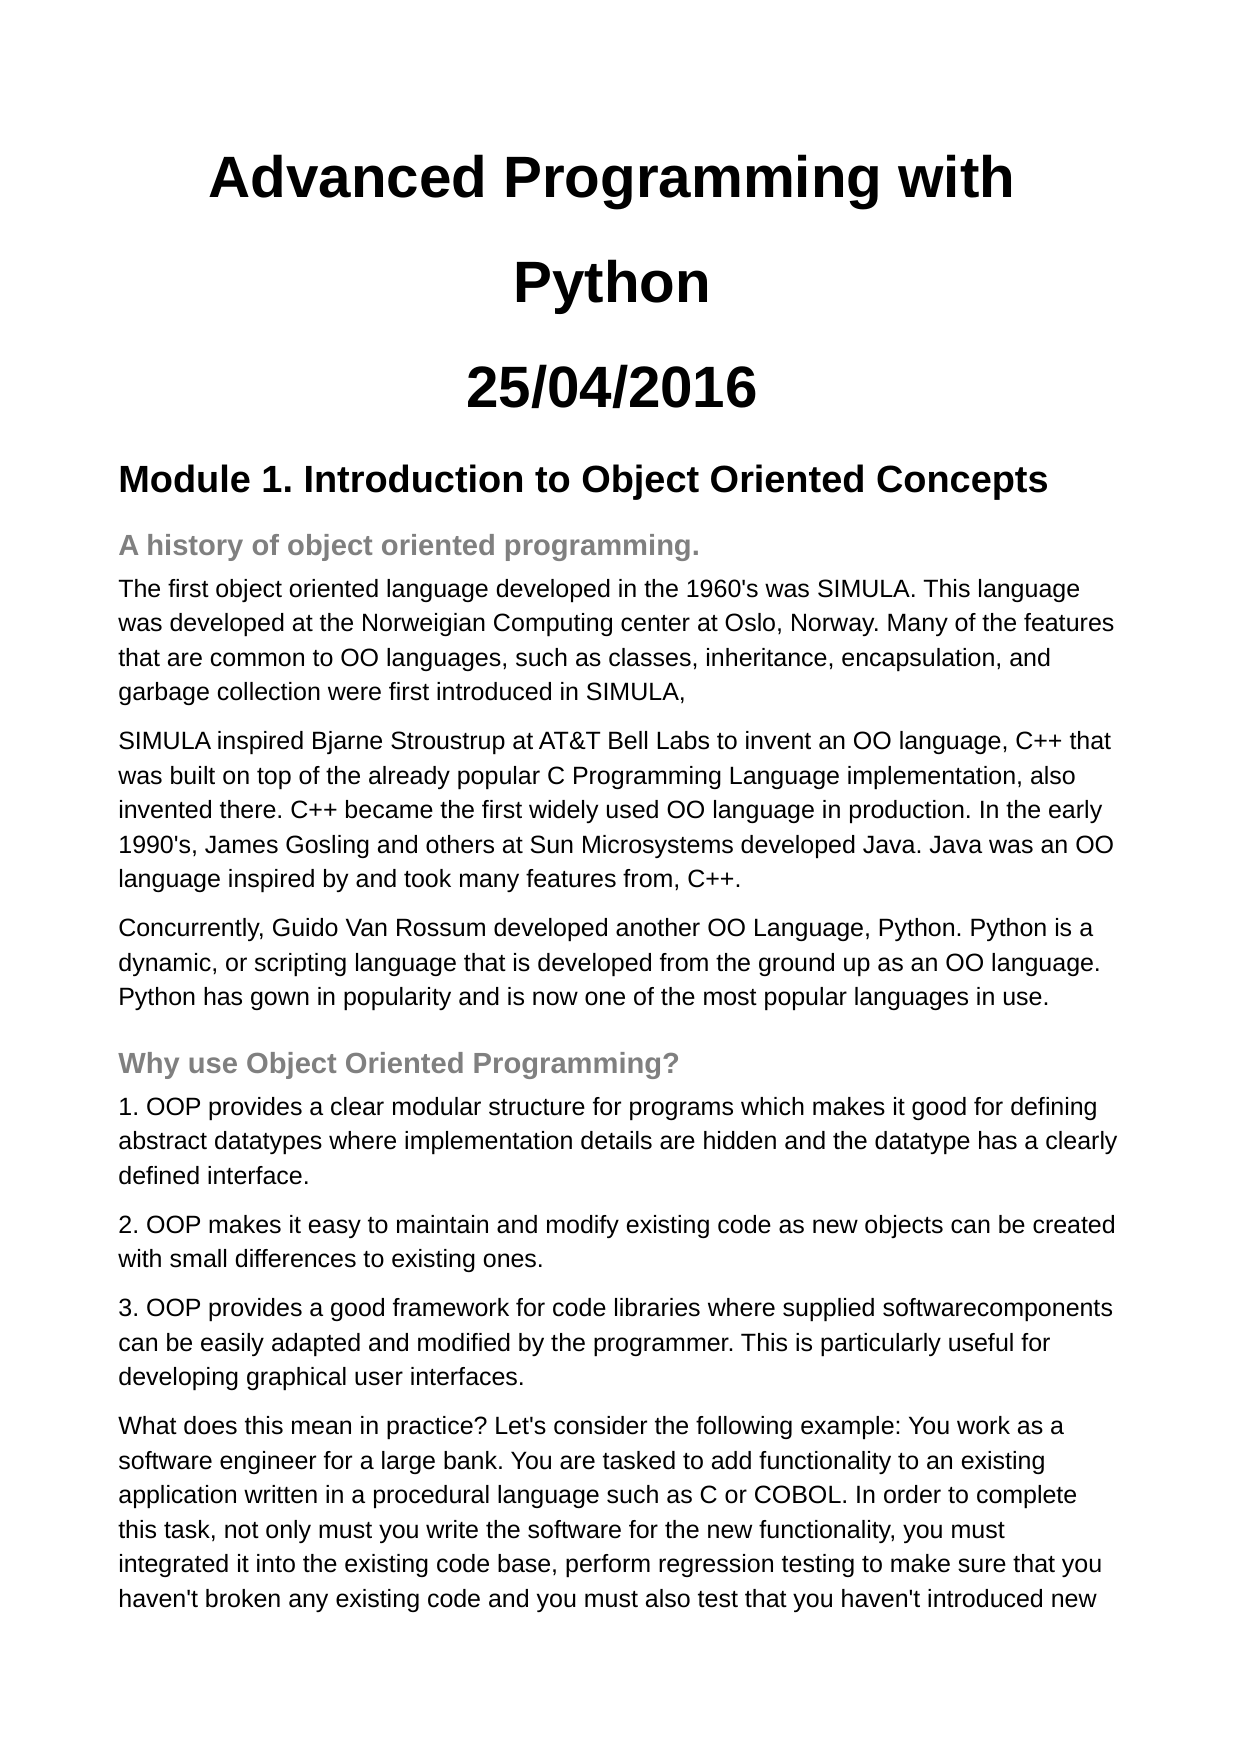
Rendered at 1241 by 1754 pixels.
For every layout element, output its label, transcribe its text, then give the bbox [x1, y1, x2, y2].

text SIMULA inspired Bjarne Stroustrup at AT&T Bell Labs to invent an OO language, C++ that was built on top of the already popular C Programming Language implementation, also invented there. C++ became the first widely used OO language in production. In the early 1990's, James Gosling and others at Sun Microsystems developed Java. Java was an OO language inspired by and took many features from, C++. [118, 726, 1122, 893]
text The first object oriented language developed in the 1960's was SIMULA. This language was developed at the Norweigian Computing center at Oslo, Norway. Many of the features that are common to OO languages, such as classes, inheritance, encapsulation, and garbage collection were first introduced in SIMULA, [118, 574, 1122, 706]
text 3. OOP provides a good framework for code libraries where supplied softwarecomponents can be easily adapted and modified by the programmer. This is particularly useful for developing graphical user interfaces. [118, 1293, 1122, 1391]
subtitle Module 1. Introduction to Object Oriented Concepts [118, 457, 1122, 501]
subtitle A history of object oriented programming. [118, 528, 1122, 561]
subtitle Why use Object Oriented Programming? [118, 1046, 1122, 1079]
title Python [118, 248, 1122, 315]
text 1. OOP provides a clear modular structure for programs which makes it good for defining abstract datatypes where implementation details are hidden and the datatype has a clearly defined interface. [118, 1092, 1122, 1189]
title 25/04/2016 [118, 352, 1122, 419]
text 2. OOP makes it easy to maintain and modify existing code as new objects can be created with small differences to existing ones. [118, 1210, 1122, 1273]
text Concurrently, Guido Van Rossum developed another OO Language, Python. Python is a dynamic, or scripting language that is developed from the ground up as an OO language. Python has gown in popularity and is now one of the most popular languages in use. [118, 913, 1122, 1011]
text What does this mean in practice? Let's consider the following example: You work as a software engineer for a large bank. You are tasked to add functionality to an existing application written in a procedural language such as C or COBOL. In order to complete this task, not only must you write the software for the new functionality, you must integrated it into the existing code base, perform regression testing to make sure that you haven't broken any existing code and you must also test that you haven't introduced new [118, 1411, 1122, 1612]
title Advanced Programming with [118, 143, 1122, 210]
